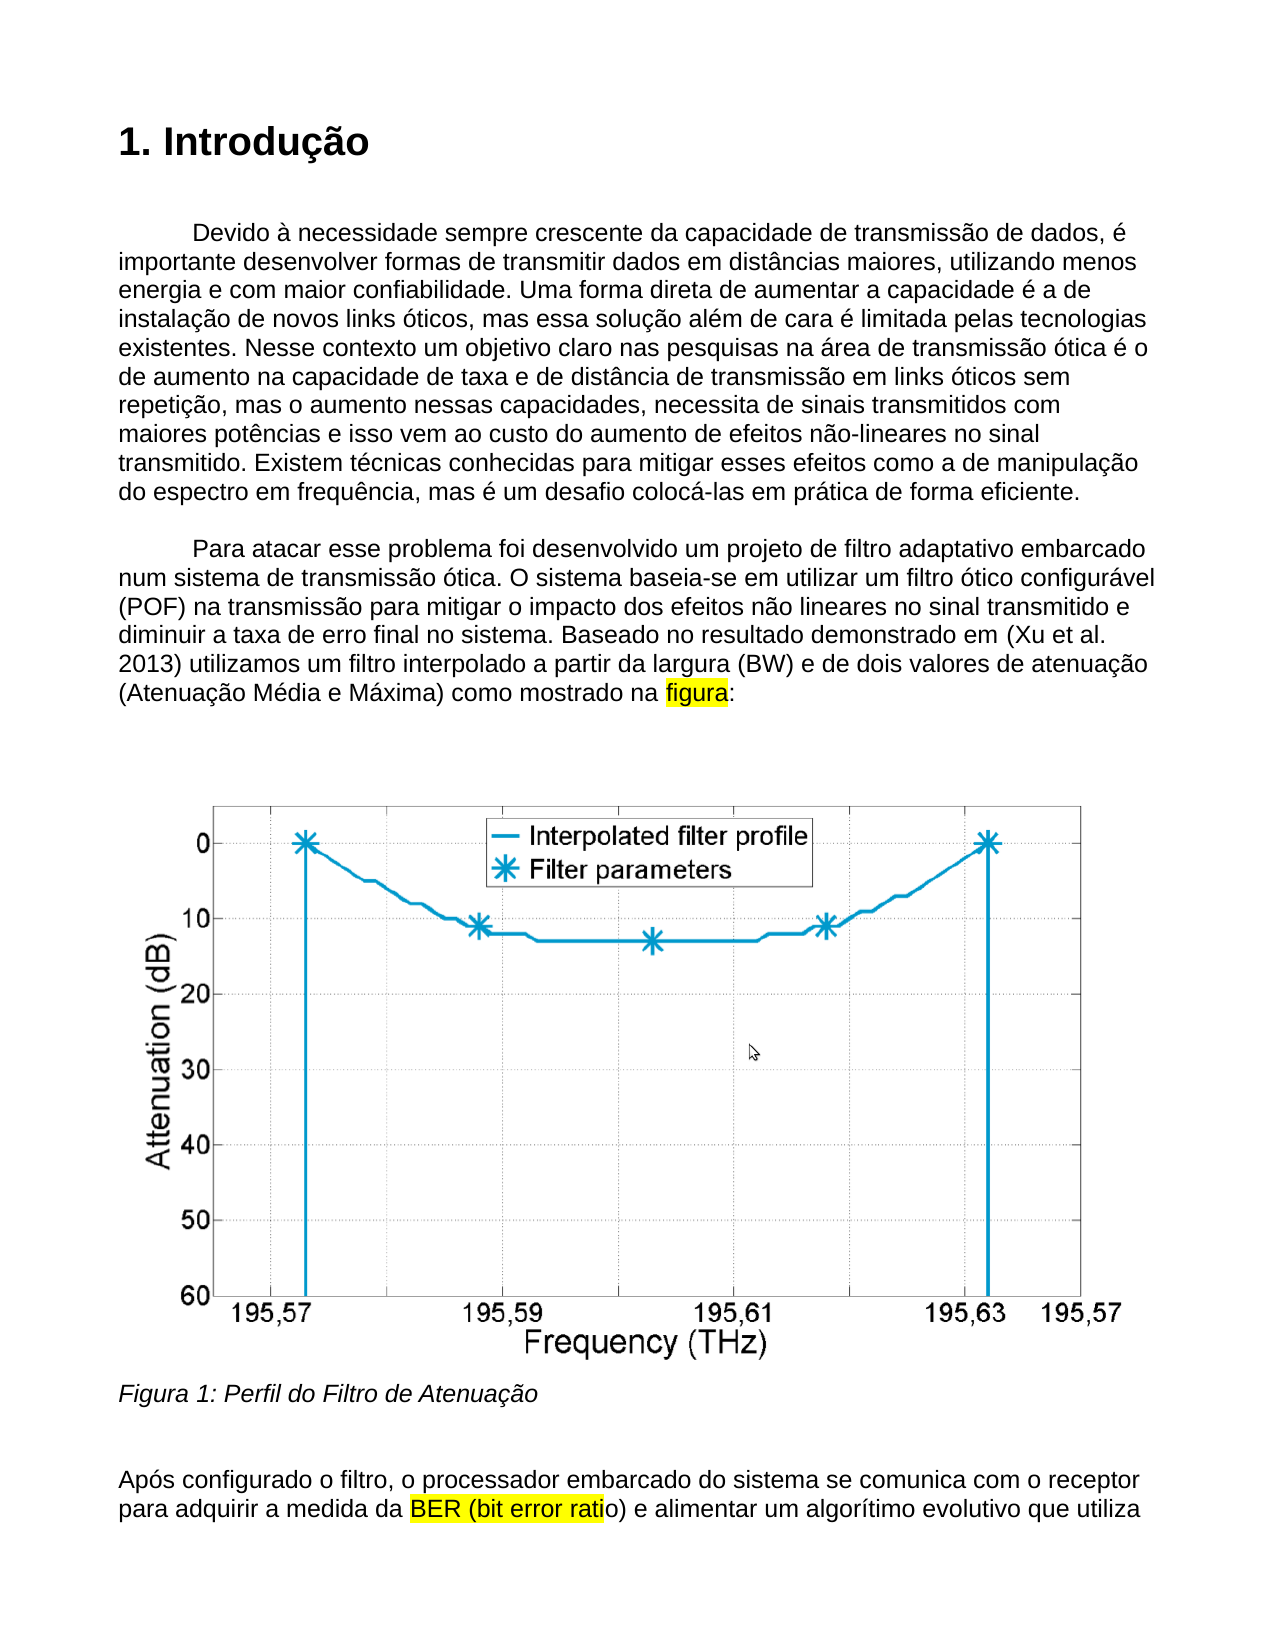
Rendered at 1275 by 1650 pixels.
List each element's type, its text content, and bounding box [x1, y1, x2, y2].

text Figura 1: Perfil do Filtro de Atenuação [118, 1380, 1157, 1408]
subtitle Introdução [118, 118, 1157, 164]
text Para atacar esse problema foi desenvolvido um projeto de filtro adaptativo embarcado num sistema de transmissão ótica. O sistema baseia-se em utilizar um filtro ótico configurável (POF) na transmissão para mitigar o impacto dos efeitos não lineares no sinal transmitido e diminuir a taxa de erro final no sistema. Baseado no resultado demonstrado em (Xu et al. 2013)⁠ utilizamos um filtro interpolado a partir da largura (BW) e de dois valores de atenuação (Atenuação Média e Máxima) como mostrado na figura: [118, 534, 1157, 707]
text Após configurado o filtro, o processador embarcado do sistema se comunica com o receptor para adquirir a medida da BER (bit error ratio) e alimentar um algorítimo evolutivo que utiliza [118, 1465, 1157, 1523]
picture [118, 748, 1158, 1380]
text Devido à necessidade sempre crescente da capacidade de transmissão de dados, é importante desenvolver formas de transmitir dados em distâncias maiores, utilizando menos energia e com maior confiabilidade. Uma forma direta de aumentar a capacidade é a de instalação de novos links óticos, mas essa solução além de cara é limitada pelas tecnologias existentes. Nesse contexto um objetivo claro nas pesquisas na área de transmissão ótica é o de aumento na capacidade de taxa e de distância de transmissão em links óticos sem repetição, mas o aumento nessas capacidades, necessita de sinais transmitidos com maiores potências e isso vem ao custo do aumento de efeitos não-lineares no sinal transmitido. Existem técnicas conhecidas para mitigar esses efeitos como a de manipulação do espectro em frequência, mas é um desafio colocá-las em prática de forma eficiente. [118, 218, 1157, 505]
